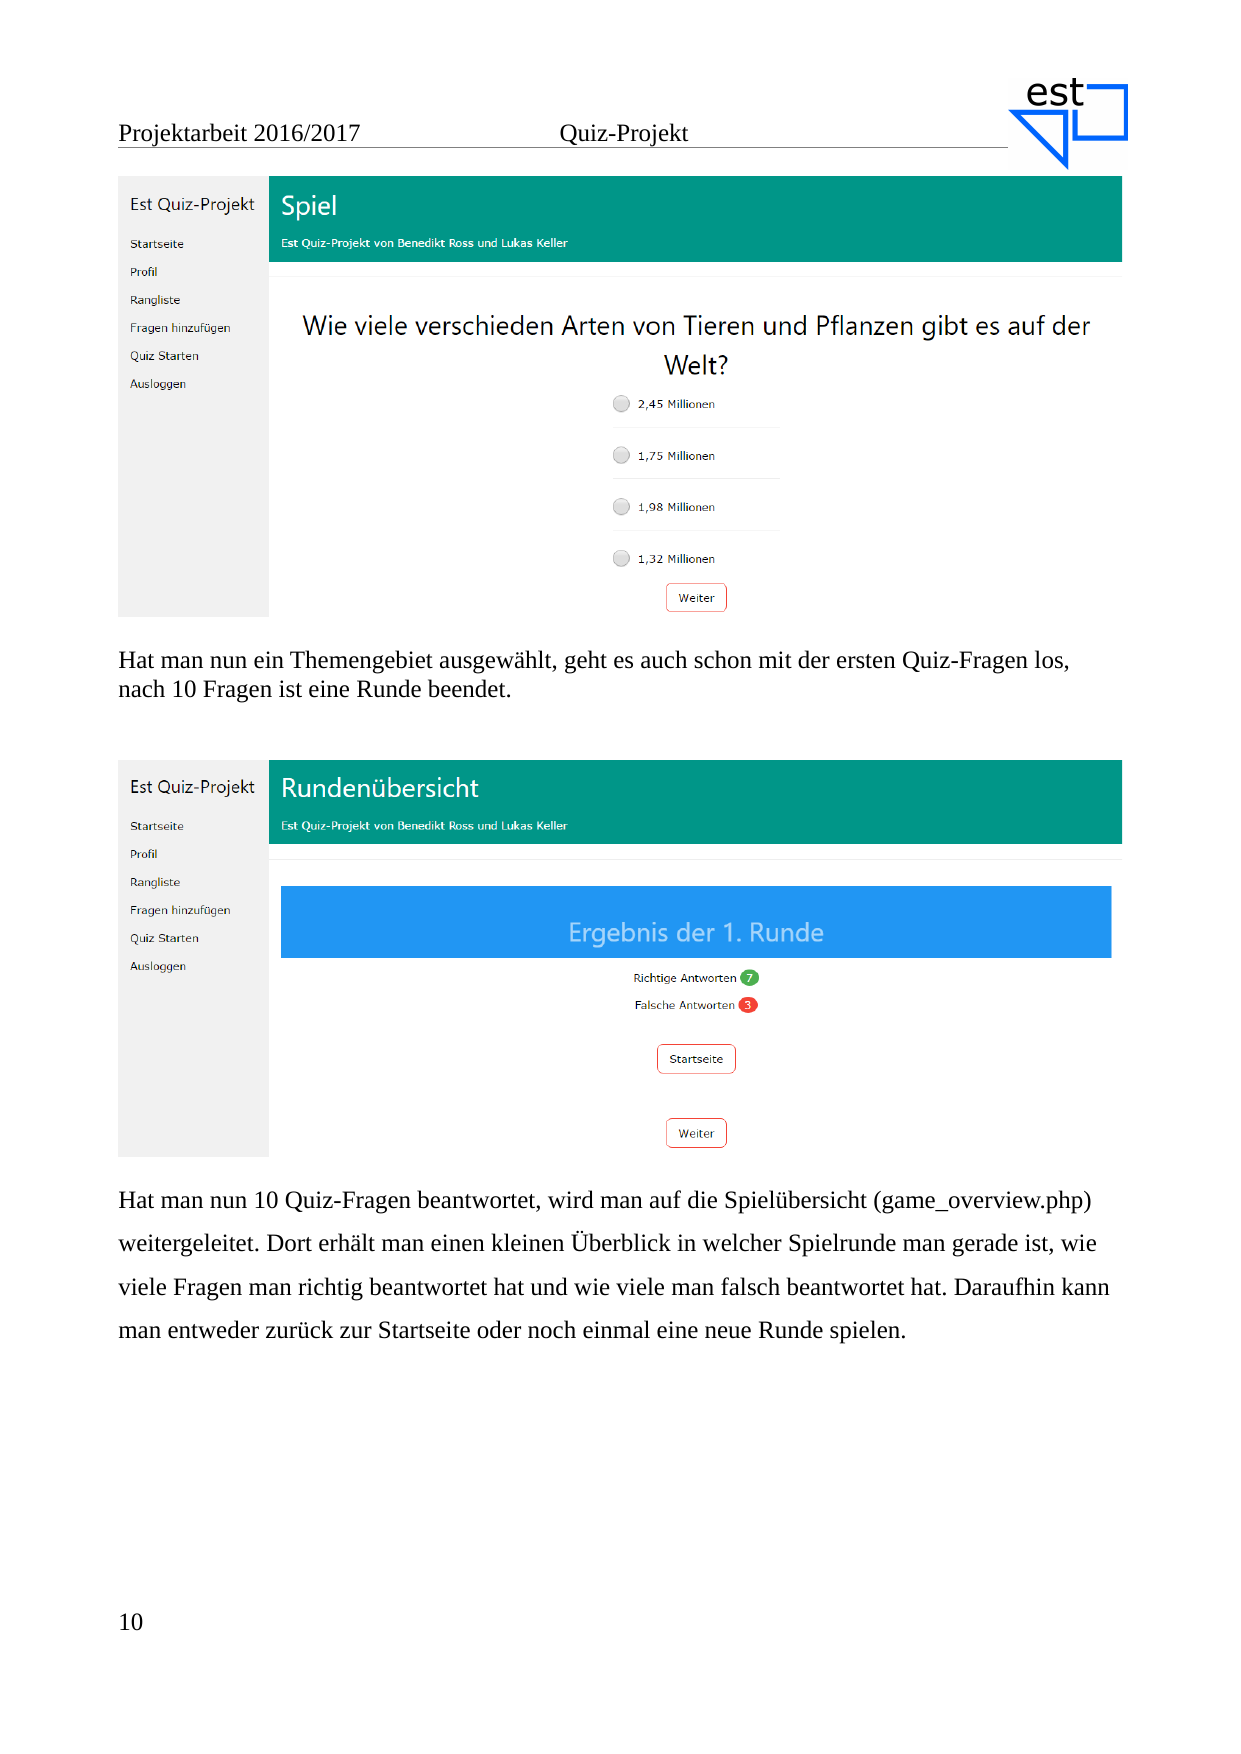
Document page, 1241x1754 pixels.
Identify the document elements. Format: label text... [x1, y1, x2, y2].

text Hat man nun 10 Quiz-Fragen beantwortet, wird man auf die Spielübersicht (game_overview.php) weitergeleitet. Dort erhält man einen kleinen Überblick in welcher Spielrunde man gerade ist, wie viele Fragen man richtig beantwortet hat und wie viele man falsch beantwortet hat. Daraufhin kann man entweder zurück zur Startseite oder noch einmal eine neue Runde spielen. [118, 1185, 1122, 1343]
picture [1008, 78, 1128, 170]
picture [118, 760, 1123, 1157]
picture [118, 176, 1123, 617]
text Hat man nun ein Themengebiet ausgewählt, geht es auch schon mit der ersten Quiz-Fragen los, nach 10 Fragen ist eine Runde beendet. [118, 646, 1122, 703]
